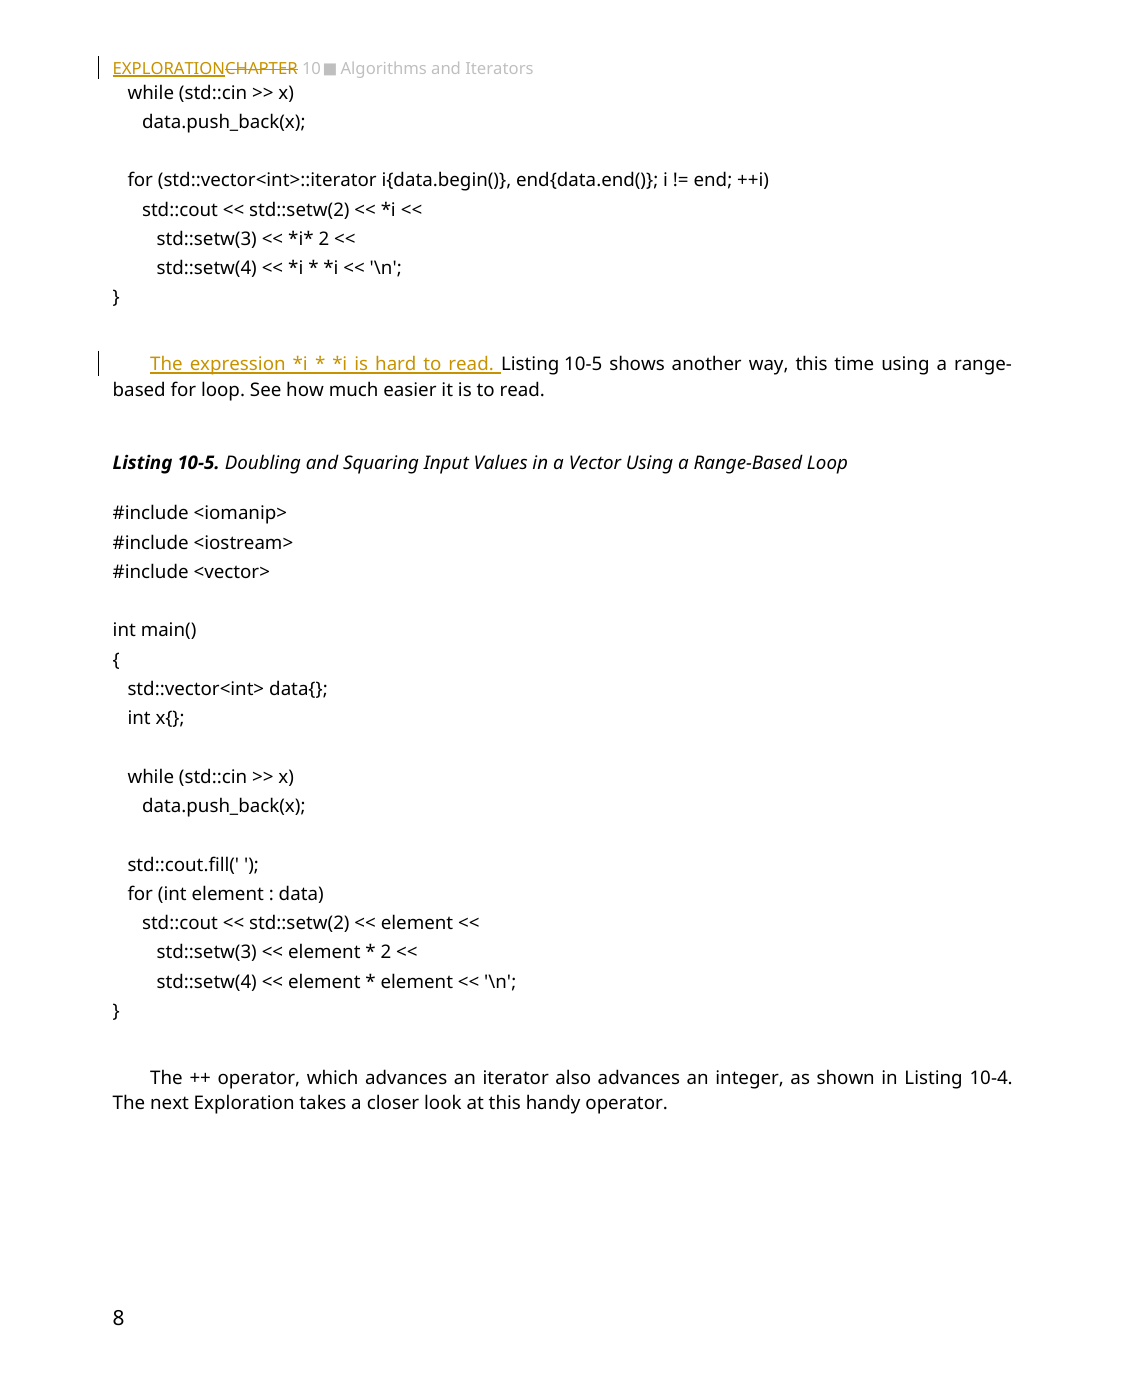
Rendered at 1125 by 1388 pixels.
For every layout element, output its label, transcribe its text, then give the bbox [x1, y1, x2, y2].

text std::setw(3) << element * 2 << [112, 939, 1012, 964]
text while (std::cin >> x) [112, 79, 1012, 104]
text The ++ operator, which advances an iterator also advances an integer, as shown in Listing 10‑4. The next Exploration takes a closer look at this handy operator. [112, 1064, 1012, 1115]
text #include <vector> [112, 558, 1012, 584]
text std::setw(3) << *i* 2 << [112, 225, 1012, 251]
text int x{}; [112, 704, 1012, 730]
text int main() [112, 617, 1012, 642]
text } [112, 997, 1012, 1023]
text std::vector<int> data{}; [112, 675, 1012, 701]
text for (int element : data) [112, 880, 1012, 906]
text data.push_back(x); [112, 108, 1012, 134]
text std::setw(4) << element * element << '\n'; [112, 968, 1012, 993]
text for (std::vector<int>::iterator i{data.begin()}, end{data.end()}; i != end; ++i) [112, 167, 1012, 192]
text } [112, 284, 1012, 309]
text The expression *i * *i is hard to read. Listing 10‑5 shows another way, this time using a range-based for loop. See how much easier it is to read. [112, 351, 1012, 402]
text std::cout << std::setw(2) << *i << [112, 196, 1012, 222]
text std::cout << std::setw(2) << element << [112, 909, 1012, 935]
text while (std::cin >> x) [112, 763, 1012, 789]
text std::setw(4) << *i * *i << '\n'; [112, 254, 1012, 280]
text #include <iostream> [112, 529, 1012, 554]
text Listing 10‑5. Doubling and Squaring Input Values in a Vector Using a Range-Based Loop [112, 449, 1012, 475]
text #include <iomanip> [112, 500, 1012, 525]
text std::cout.fill(' '); [112, 851, 1012, 876]
text data.push_back(x); [112, 792, 1012, 818]
text { [112, 646, 1012, 672]
